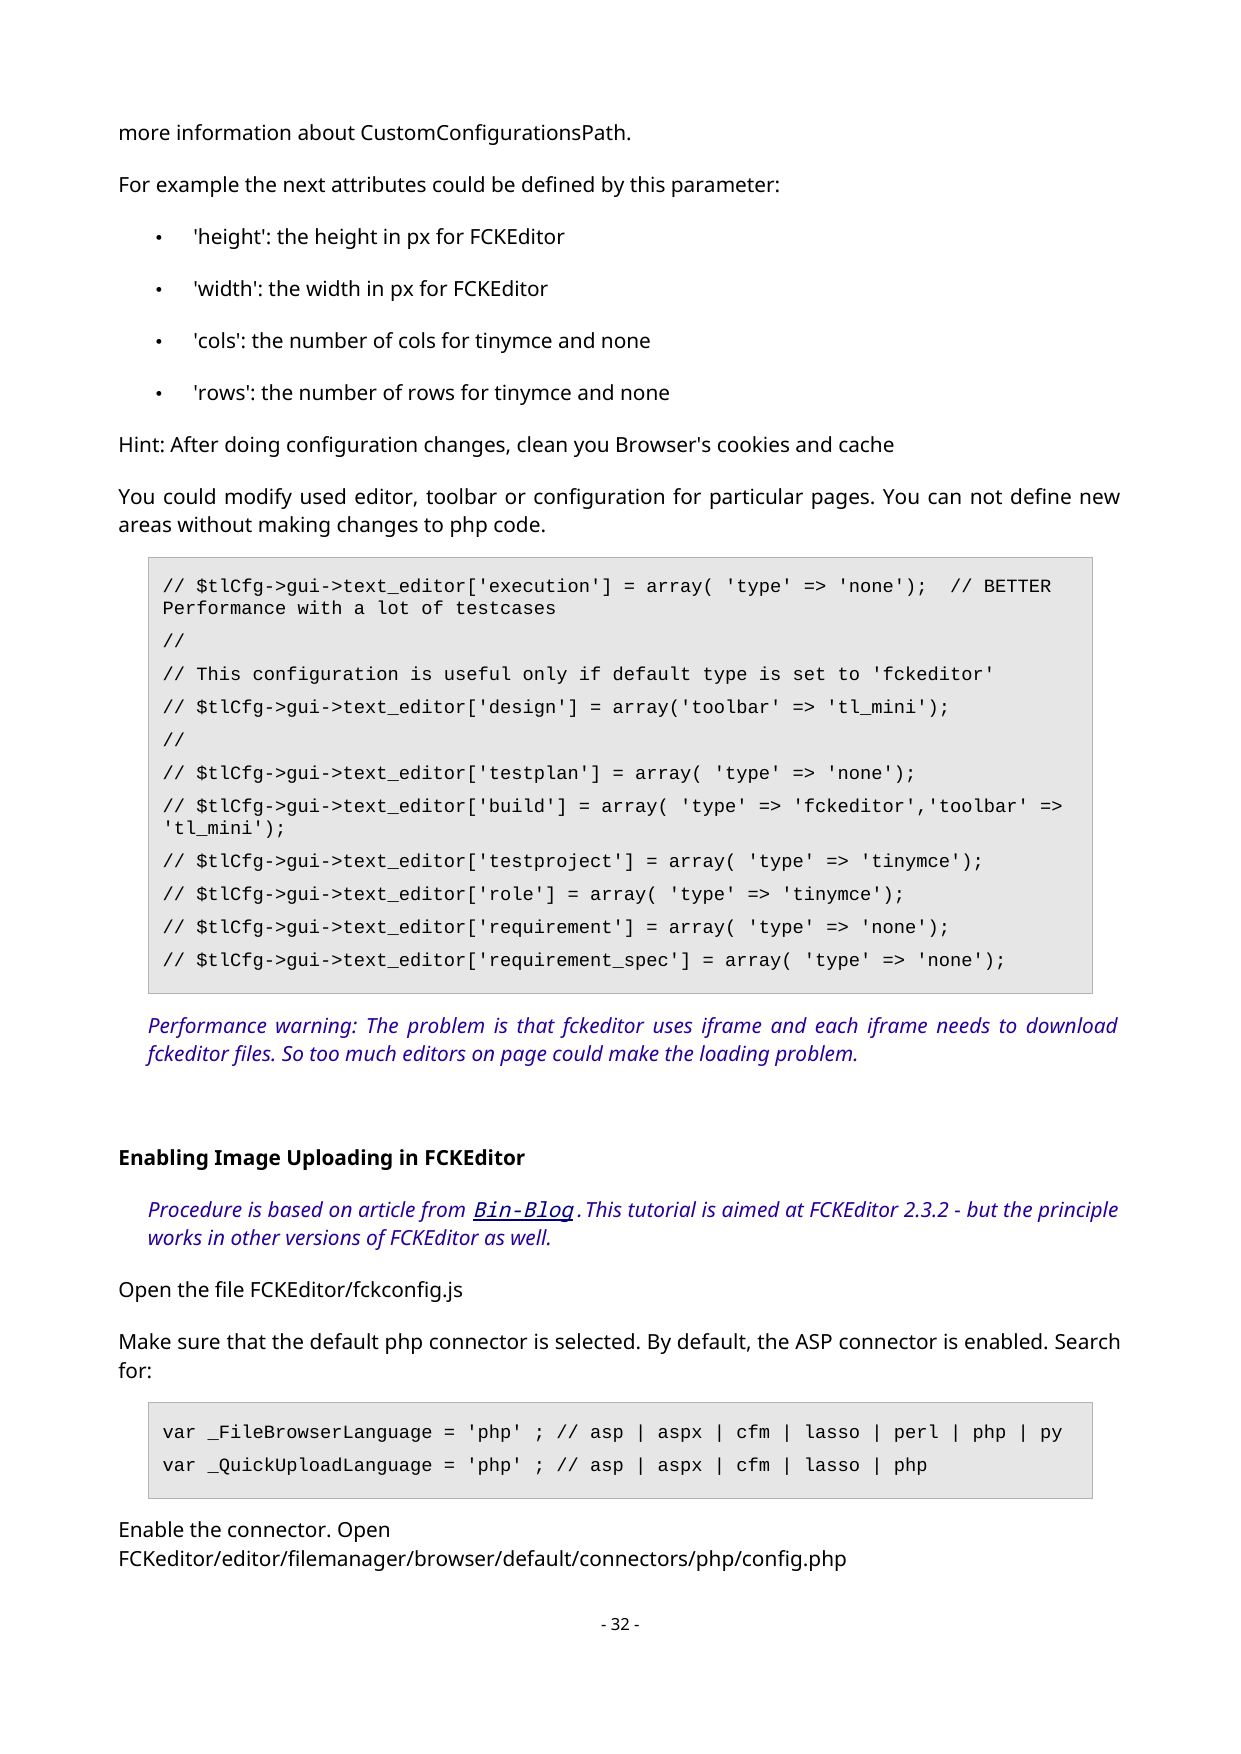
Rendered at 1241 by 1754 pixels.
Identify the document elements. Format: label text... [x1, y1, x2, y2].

text Performance warning: The problem is that fckeditor uses iframe and each iframe needs to download fckeditor files. So too much editors on page could make the loading problem. [148, 1011, 1122, 1068]
text For example the next attributes could be defined by this parameter: [118, 170, 1122, 198]
list 'width': the width in px for FCKEditor [156, 274, 1122, 302]
text Enable the connector. Open FCKeditor/editor/filemanager/browser/default/connectors/php/config.php [118, 1516, 1122, 1572]
list 'cols': the number of cols for tinymce and none [156, 326, 1122, 354]
text // $tlCfg->gui->text_editor['requirement'] = array( 'type' => 'none'); [149, 897, 1092, 930]
list 'rows': the number of rows for tinymce and none [156, 378, 1122, 406]
text // $tlCfg->gui->text_editor['testproject'] = array( 'type' => 'tinymce'); [149, 831, 1092, 864]
text // $tlCfg->gui->text_editor['design'] = array('toolbar' => 'tl_mini'); [149, 677, 1092, 710]
text // $tlCfg->gui->text_editor['build'] = array( 'type' => 'fckeditor','toolbar' => 'tl_mini'); [149, 777, 1092, 831]
text You could modify used editor, toolbar or configuration for particular pages. You can not define new areas without making changes to php code. [118, 482, 1122, 539]
text // $tlCfg->gui->text_editor['execution'] = array( 'type' => 'none'); // BETTER Performance with a lot of testcases [149, 558, 1092, 611]
text Enabling Image Uploading in FCKEditor [118, 1143, 1122, 1172]
text Open the file FCKEditor/fckconfig.js [118, 1276, 1122, 1304]
text // $tlCfg->gui->text_editor['requirement_spec'] = array( 'type' => 'none'); [149, 930, 1092, 993]
text Make sure that the default php connector is selected. By default, the ASP connector is enabled. Search for: [118, 1327, 1122, 1384]
text // $tlCfg->gui->text_editor['role'] = array( 'type' => 'tinymce'); [149, 864, 1092, 897]
text Procedure is based on article from Bin-Blog.This tutorial is aimed at FCKEditor 2.3.2 - but the principle works in other versions of FCKEditor as well. [148, 1195, 1122, 1252]
text more information about CustomConfigurationsPath. [118, 118, 1122, 147]
text // [149, 710, 1092, 743]
text // This configuration is useful only if default type is set to 'fckeditor' [149, 644, 1092, 677]
text // [149, 611, 1092, 644]
text // $tlCfg->gui->text_editor['testplan'] = array( 'type' => 'none'); [149, 743, 1092, 777]
text Hint: After doing configuration changes, clean you Browser's cookies and cache [118, 430, 1122, 458]
text var _QuickUploadLanguage = 'php' ; // asp | aspx | cfm | lasso | php [149, 1435, 1092, 1498]
text var _FileBrowserLanguage = 'php' ; // asp | aspx | cfm | lasso | perl | php | py [149, 1403, 1092, 1435]
list 'height': the height in px for FCKEditor [156, 222, 1122, 251]
